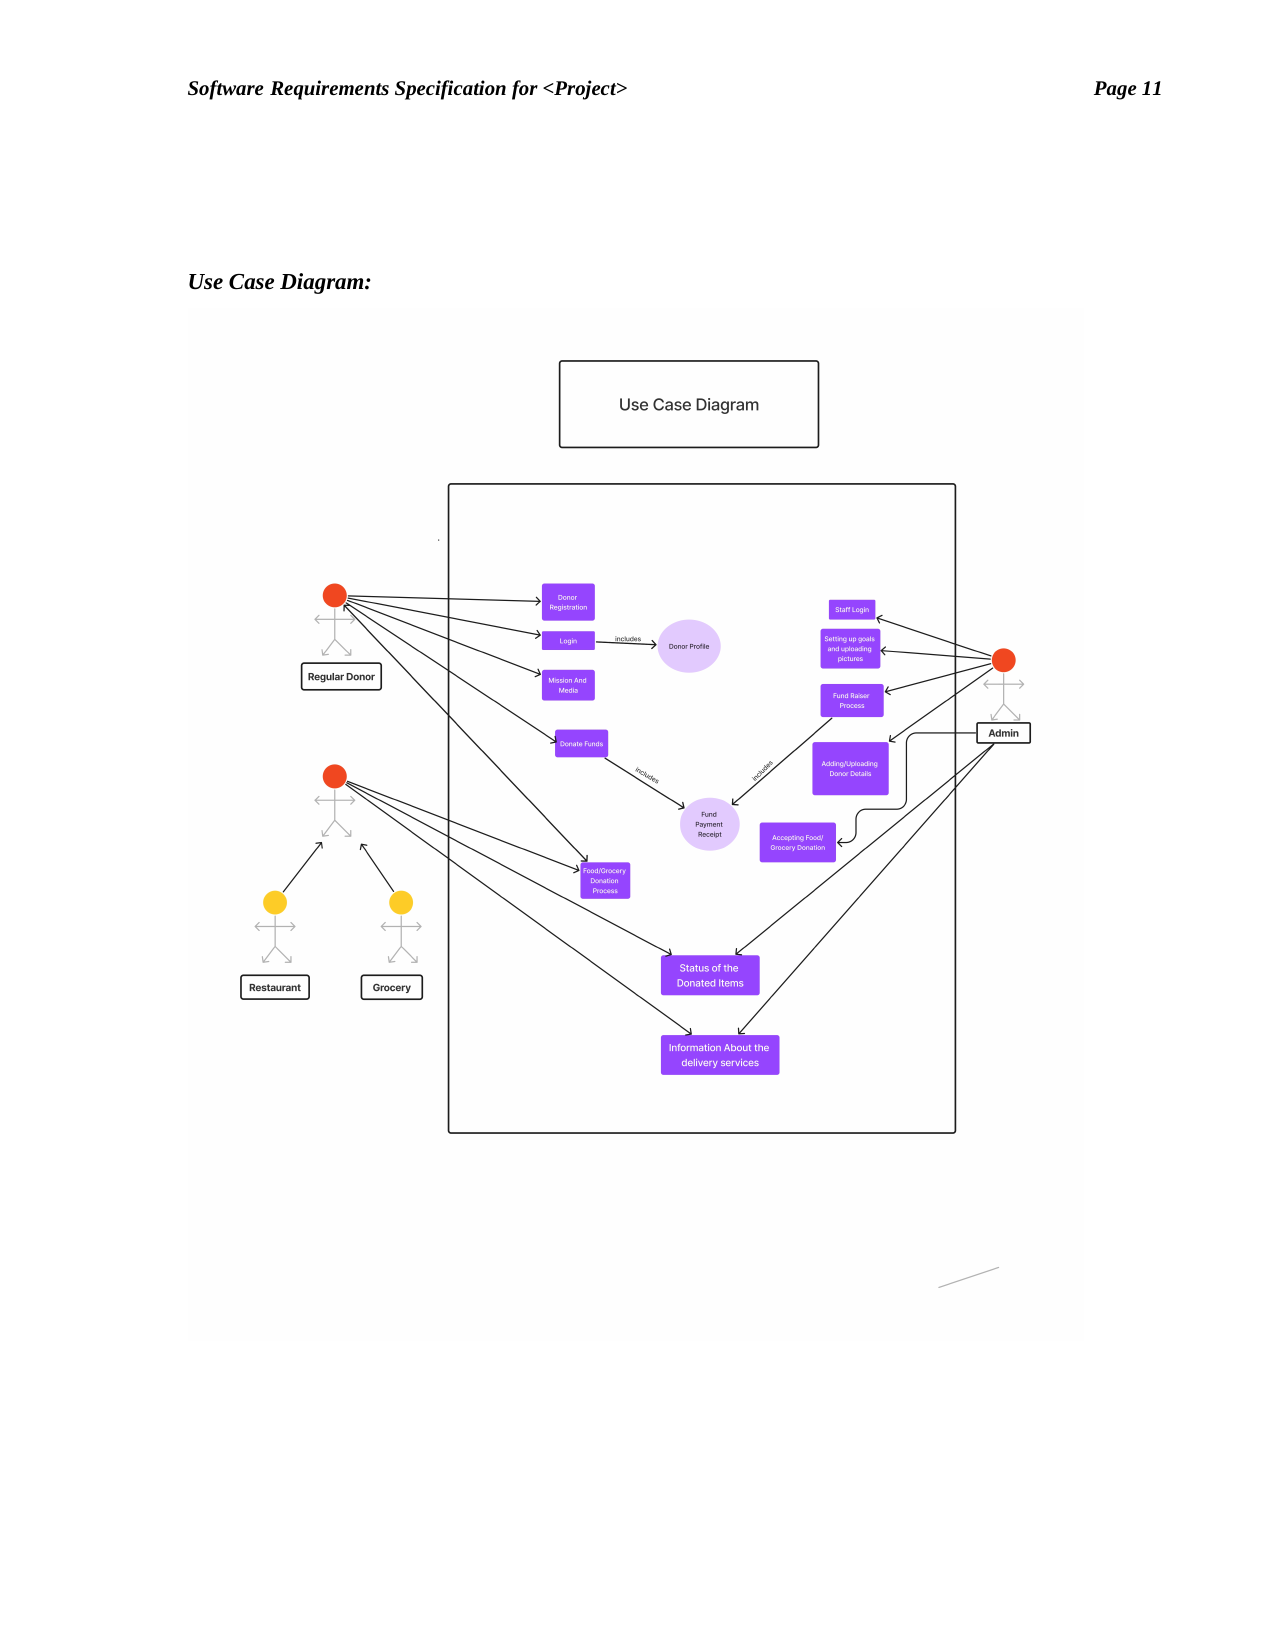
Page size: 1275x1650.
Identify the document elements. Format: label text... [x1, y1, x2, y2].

picture [187, 308, 1084, 1341]
text Use Case Diagram: [187, 268, 1087, 295]
